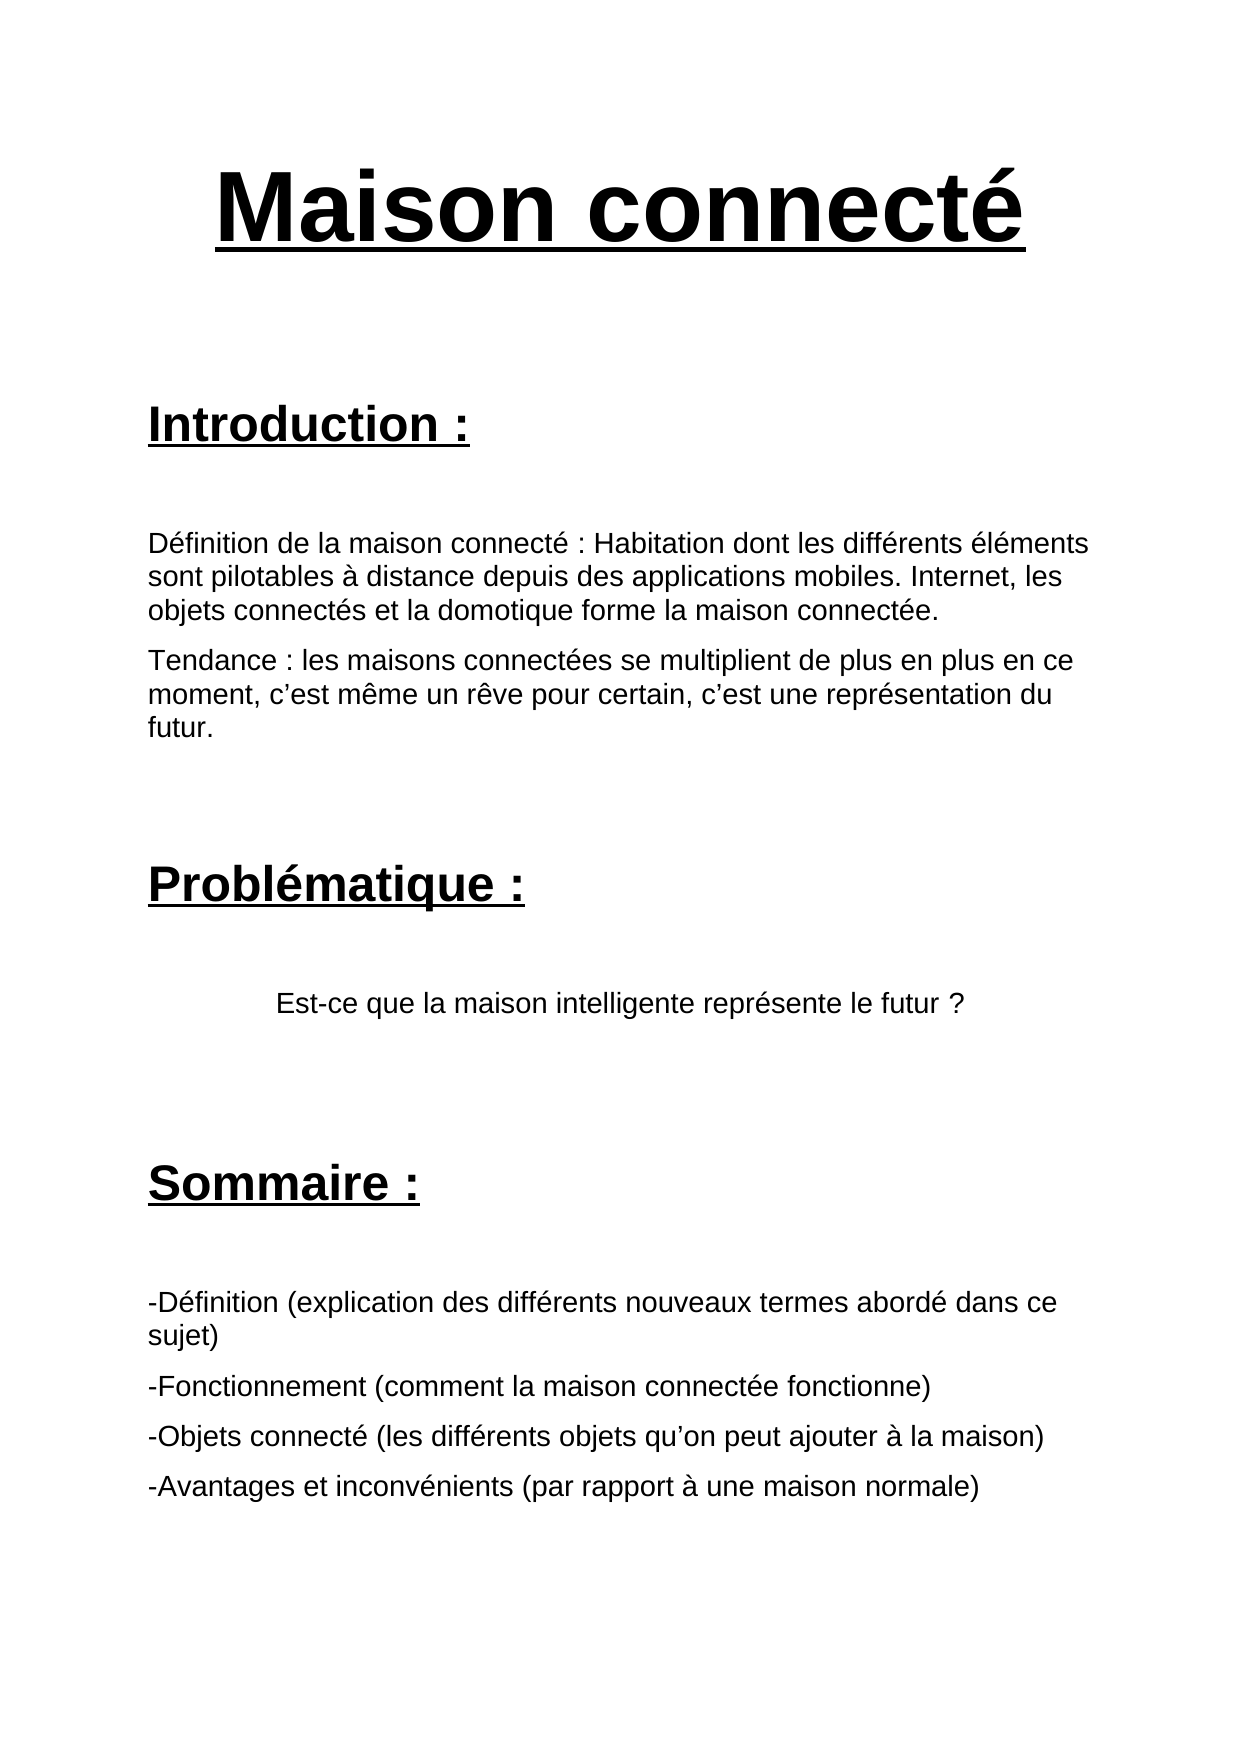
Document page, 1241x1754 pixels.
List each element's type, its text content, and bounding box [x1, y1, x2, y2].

text Est-ce que la maison intelligente représente le futur ? [148, 986, 1093, 1019]
text Maison connecté [148, 148, 1093, 263]
text Introduction : [148, 394, 1093, 452]
text -Objets connecté (les différents objets qu’on peut ajouter à la maison) [148, 1419, 1093, 1452]
text Sommaire : [148, 1153, 1093, 1211]
text Problématique : [148, 854, 1093, 912]
text Tendance : les maisons connectées se multiplient de plus en plus en ce moment, c’est même un rêve pour certain, c’est une représentation du futur. [148, 643, 1093, 744]
text -Fonctionnement (comment la maison connectée fonctionne) [148, 1369, 1093, 1402]
text -Avantages et inconvénients (par rapport à une maison normale) [148, 1469, 1093, 1503]
text -Définition (explication des différents nouveaux termes abordé dans ce sujet) [148, 1285, 1093, 1352]
text Définition de la maison connecté : Habitation dont les différents éléments sont pilotables à distance depuis des applications mobiles. Internet, les objets connectés et la domotique forme la maison connectée. [148, 526, 1093, 627]
